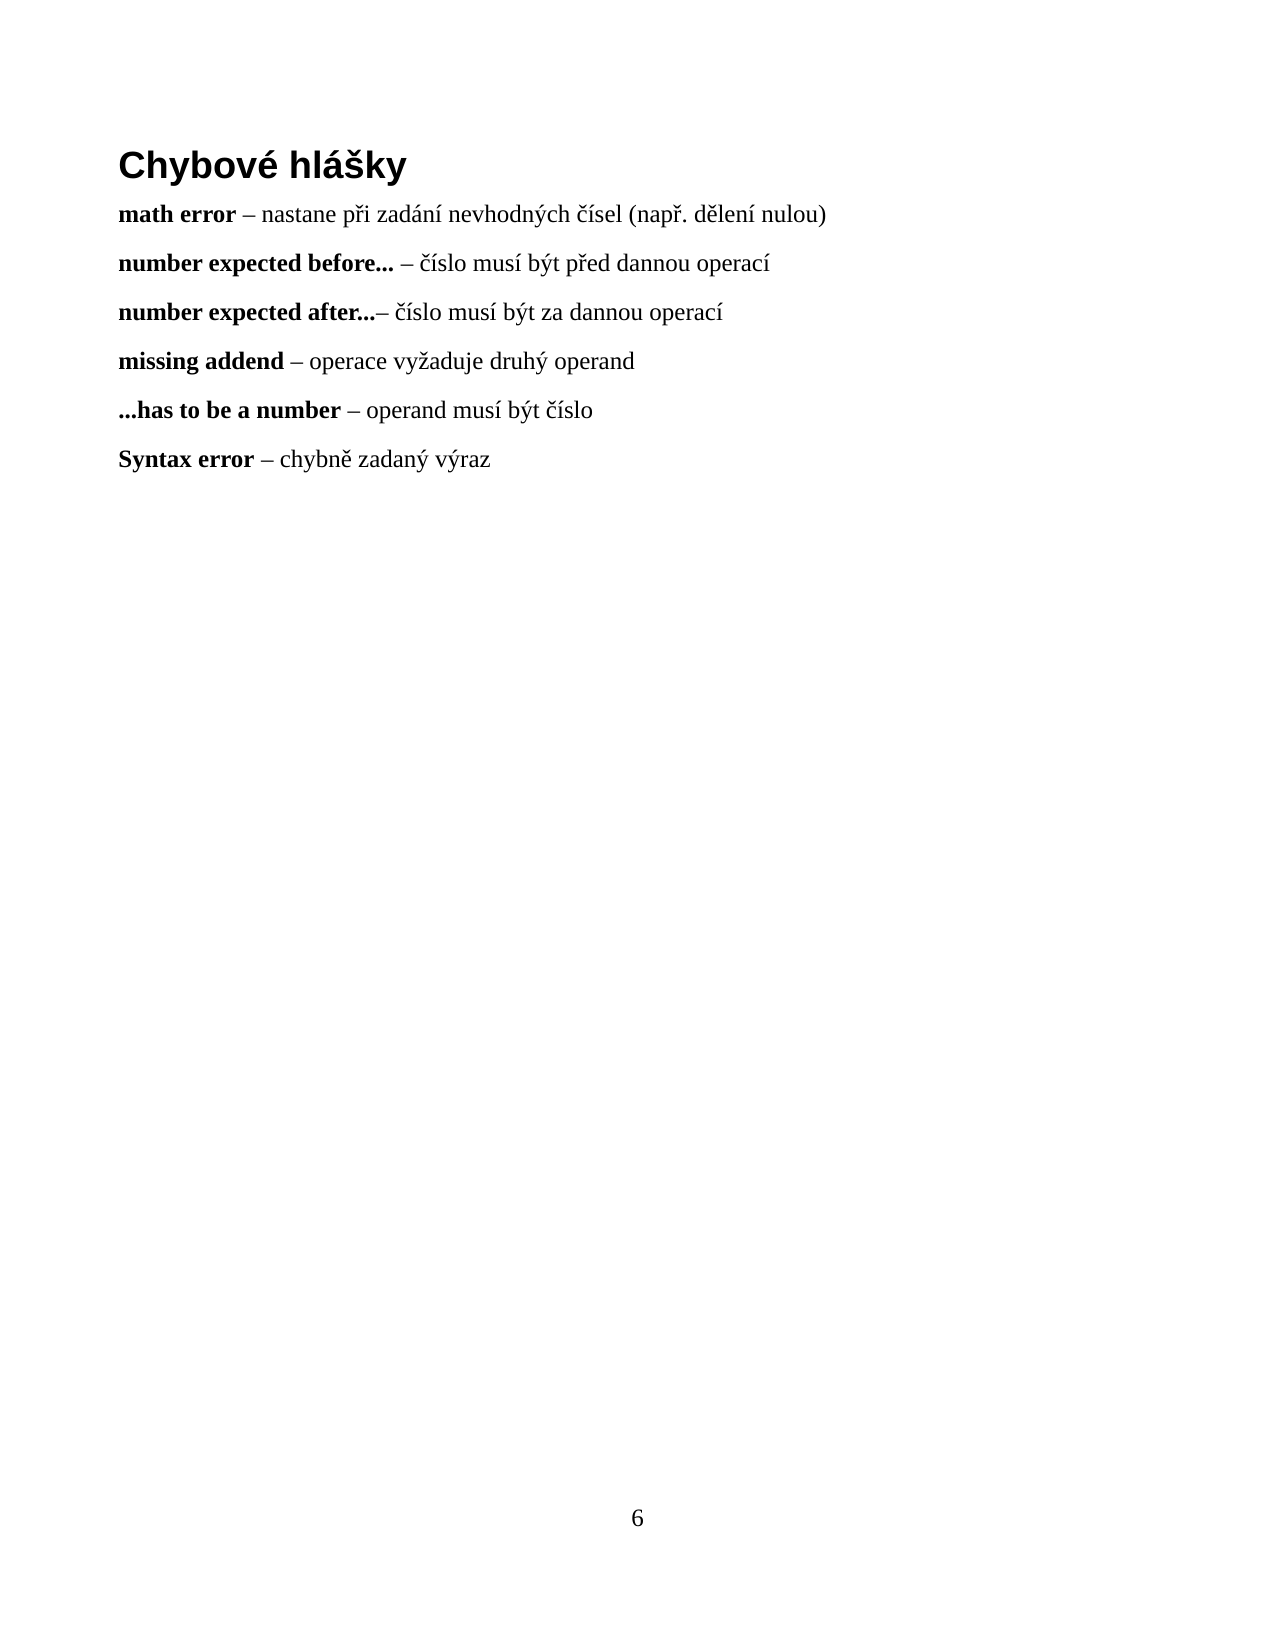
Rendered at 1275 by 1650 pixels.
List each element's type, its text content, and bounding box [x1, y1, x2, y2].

subtitle Chybové hlášky [118, 143, 1157, 187]
text number expected before... – číslo musí být před dannou operací [118, 248, 1157, 277]
text ...has to be a number – operand musí být číslo [118, 396, 1157, 424]
text math error – nastane při zadání nevhodných čísel (např. dělení nulou) [118, 199, 1157, 228]
text Syntax error – chybně zadaný výraz [118, 444, 1157, 473]
text missing addend – operace vyžaduje druhý operand [118, 346, 1157, 375]
text number expected after...– číslo musí být za dannou operací [118, 297, 1157, 326]
